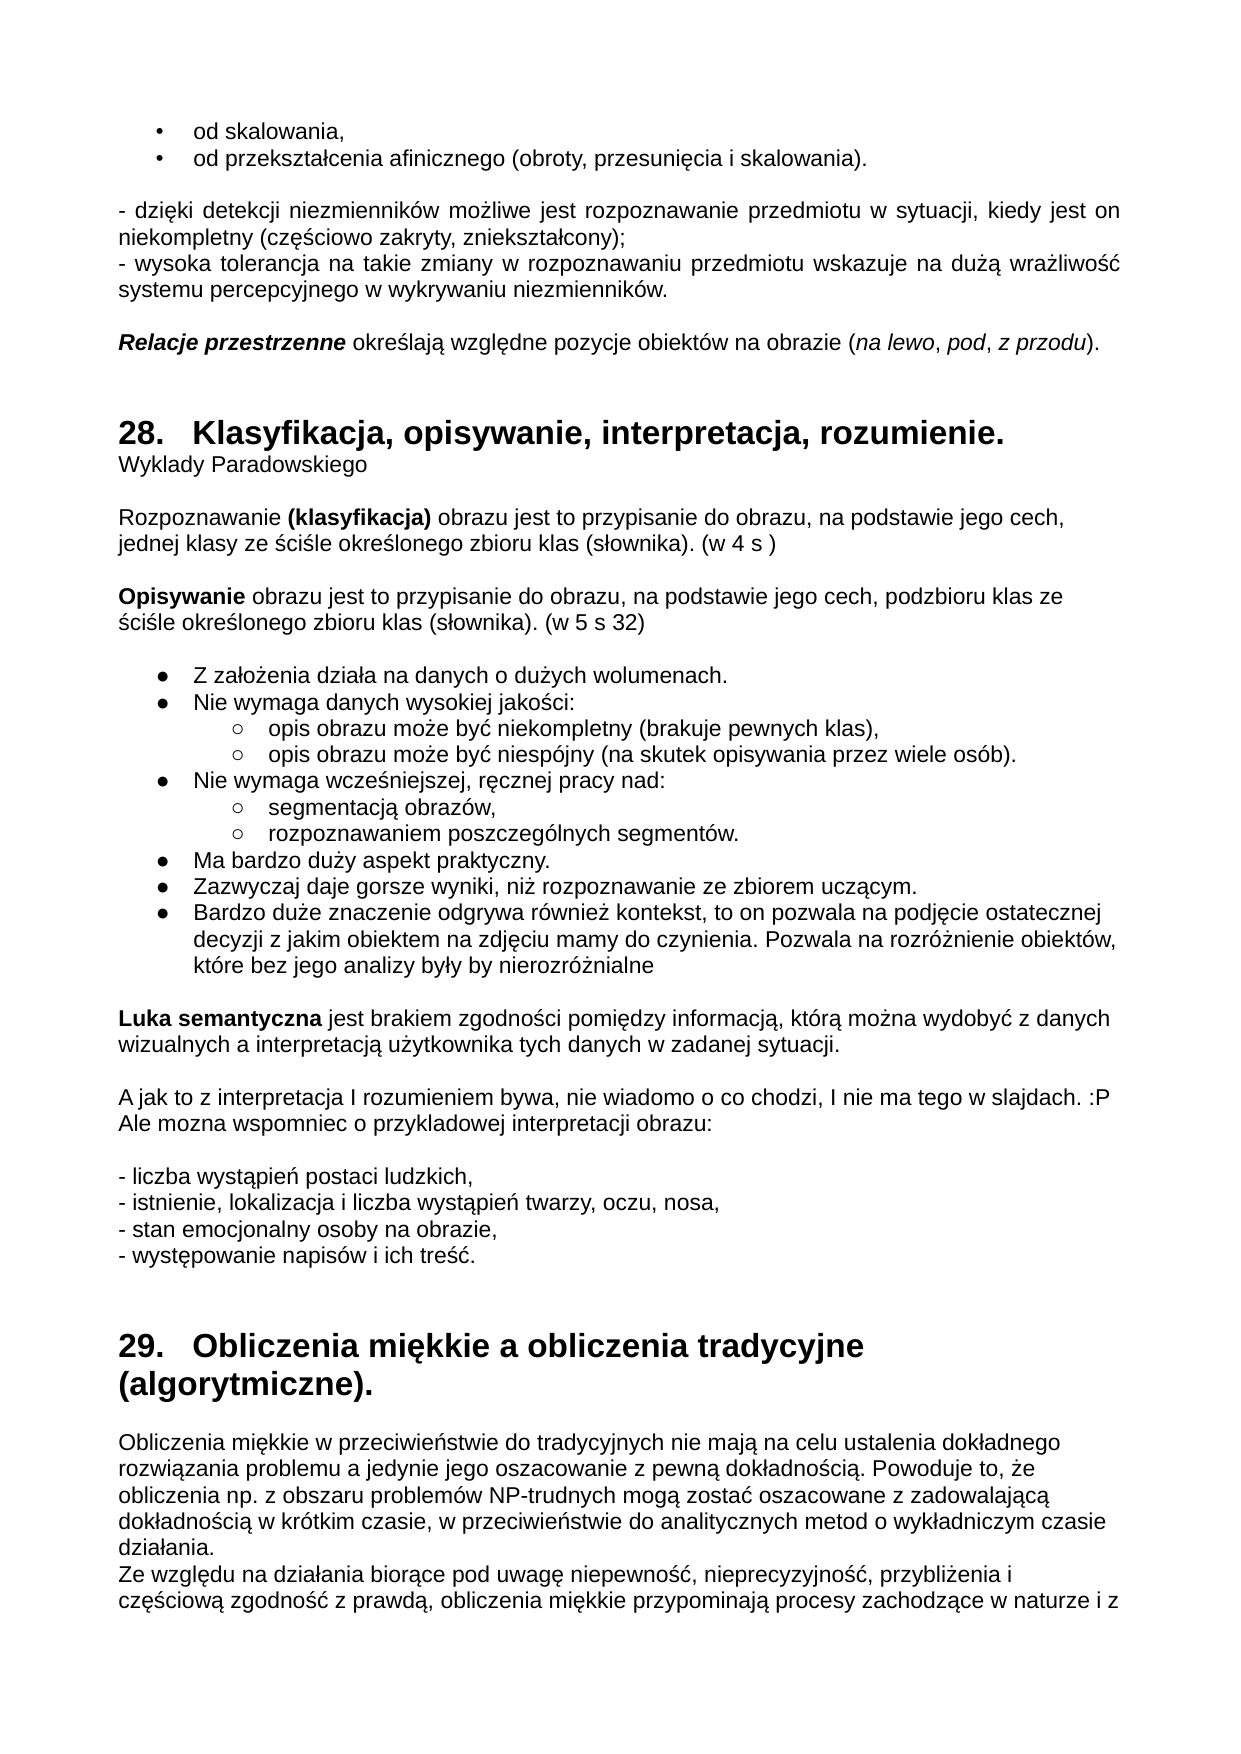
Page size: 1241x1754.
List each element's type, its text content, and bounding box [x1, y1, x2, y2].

text 29. Obliczenia miękkie a obliczenia tradycyjne (algorytmiczne). [118, 1326, 1122, 1403]
text - dzięki detekcji niezmienników możliwe jest rozpoznawanie przedmiotu w sytuacji, kiedy jest on niekompletny (częściowo zakryty, zniekształcony); [118, 197, 1122, 250]
list rozpoznawaniem poszczególnych segmentów. [231, 820, 1122, 847]
list segmentacją obrazów, [231, 794, 1122, 820]
list Nie wymaga wcześniejszej, ręcznej pracy nad: [156, 767, 1122, 794]
list Zazwyczaj daje gorsze wyniki, niż rozpoznawanie ze zbiorem uczącym. [156, 873, 1122, 899]
text - liczba wystąpień postaci ludzkich, [118, 1163, 1122, 1189]
text 28. Klasyfikacja, opisywanie, interpretacja, rozumienie. [118, 413, 1122, 451]
text A jak to z interpretacja I rozumieniem bywa, nie wiadomo o co chodzi, I nie ma tego w slajdach. :P Ale mozna wspomniec o przykladowej interpretacji obrazu: [118, 1084, 1122, 1136]
text Opisywanie obrazu jest to przypisanie do obrazu, na podstawie jego cech, podzbioru klas ze ściśle określonego zbioru klas (słownika). (w 5 s 32) [118, 583, 1122, 636]
list Nie wymaga danych wysokiej jakości: [156, 688, 1122, 715]
text Obliczenia miękkie w przeciwieństwie do tradycyjnych nie mają na celu ustalenia dokładnego rozwiązania problemu a jedynie jego oszacowanie z pewną dokładnością. Powoduje to, że obliczenia np. z obszaru problemów NP-trudnych mogą zostać oszacowane z zadowalającą dokładnością w krótkim czasie, w przeciwieństwie do analitycznych metod o wykładniczym czasie działania. [118, 1429, 1122, 1561]
list opis obrazu może być niekompletny (brakuje pewnych klas), [231, 715, 1122, 741]
list od przekształcenia afinicznego (obroty, przesunięcia i skalowania). [156, 144, 1122, 171]
text - występowanie napisów i ich treść. [118, 1242, 1122, 1268]
text Ze względu na działania biorące pod uwagę niepewność, nieprecyzyjność, przybliżenia i częściową zgodność z prawdą, obliczenia miękkie przypominają procesy zachodzące w naturze i z [118, 1561, 1122, 1613]
text Luka semantyczna jest brakiem zgodności pomiędzy informacją, którą można wydobyć z danych wizualnych a interpretacją użytkownika tych danych w zadanej sytuacji. [118, 1005, 1122, 1057]
list opis obrazu może być niespójny (na skutek opisywania przez wiele osób). [231, 741, 1122, 767]
list Bardzo duże znaczenie odgrywa również kontekst, to on pozwala na podjęcie ostatecznej decyzji z jakim obiektem na zdjęciu mamy do czynienia. Pozwala na rozróżnienie obiektów, które bez jego analizy były by nierozróżnialne [156, 899, 1122, 978]
text Wyklady Paradowskiego [118, 451, 1122, 478]
list od skalowania, [156, 118, 1122, 144]
text Relacje przestrzenne określają względne pozycje obiektów na obrazie (na lewo, pod, z przodu). [118, 329, 1122, 355]
text Rozpoznawanie (klasyfikacja) obrazu jest to przypisanie do obrazu, na podstawie jego cech, jednej klasy ze ściśle określonego zbioru klas (słownika). (w 4 s ) [118, 504, 1122, 557]
text - wysoka tolerancja na takie zmiany w rozpoznawaniu przedmiotu wskazuje na dużą wrażliwość systemu percepcyjnego w wykrywaniu niezmienników. [118, 250, 1122, 303]
list Z założenia działa na danych o dużych wolumenach. [156, 662, 1122, 688]
text - stan emocjonalny osoby na obrazie, [118, 1216, 1122, 1242]
text - istnienie, lokalizacja i liczba wystąpień twarzy, oczu, nosa, [118, 1189, 1122, 1216]
list Ma bardzo duży aspekt praktyczny. [156, 847, 1122, 873]
